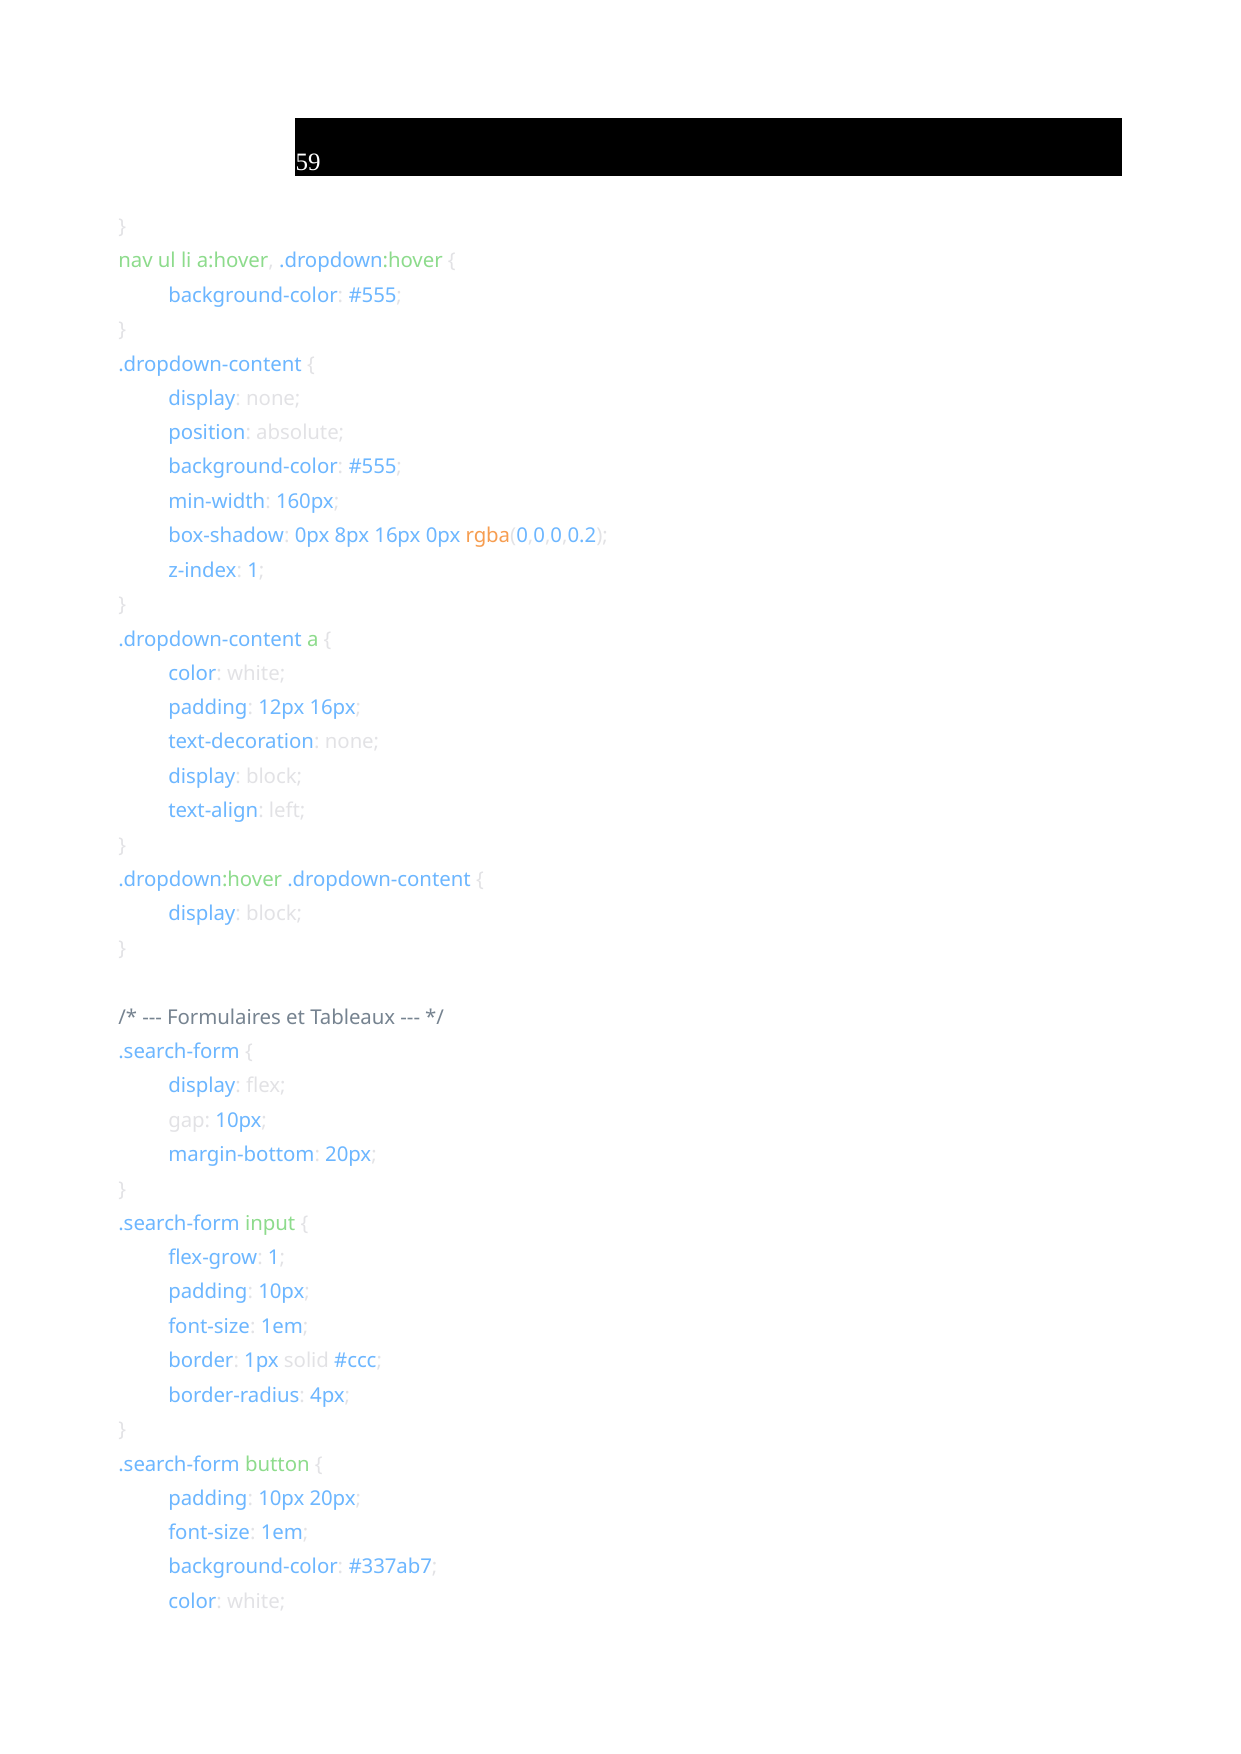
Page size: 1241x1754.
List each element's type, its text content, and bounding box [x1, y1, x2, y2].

text } [118, 583, 1122, 618]
text text-align: left; [118, 789, 1122, 824]
text nav ul li a:hover, .dropdown:hover { [118, 239, 1122, 274]
text background-color: #555; [118, 446, 1122, 480]
text .dropdown:hover .dropdown-content { [118, 858, 1122, 893]
text padding: 10px 20px; [118, 1477, 1122, 1511]
text flex-grow: 1; [118, 1236, 1122, 1271]
text .dropdown-content { [118, 343, 1122, 377]
text color: white; [118, 1580, 1122, 1614]
text box-shadow: 0px 8px 16px 0px rgba(0,0,0,0.2); [118, 514, 1122, 549]
text position: absolute; [118, 411, 1122, 446]
text } [118, 205, 1122, 239]
text color: white; [118, 652, 1122, 686]
text display: block; [118, 893, 1122, 927]
text font-size: 1em; [118, 1511, 1122, 1546]
text } [118, 927, 1122, 961]
text background-color: #337ab7; [118, 1546, 1122, 1580]
text display: none; [118, 377, 1122, 411]
text display: flex; [118, 1064, 1122, 1099]
text gap: 10px; [118, 1099, 1122, 1133]
text min-width: 160px; [118, 480, 1122, 514]
text } [118, 1408, 1122, 1443]
text padding: 12px 16px; [118, 686, 1122, 721]
text z-index: 1; [118, 549, 1122, 583]
text border: 1px solid #ccc; [118, 1339, 1122, 1374]
text /* --- Formulaires et Tableaux --- */ [118, 996, 1122, 1030]
text font-size: 1em; [118, 1305, 1122, 1339]
text text-decoration: none; [118, 721, 1122, 755]
text } [118, 1168, 1122, 1202]
text .search-form input { [118, 1202, 1122, 1236]
text border-radius: 4px; [118, 1374, 1122, 1408]
text .dropdown-content a { [118, 618, 1122, 652]
text margin-bottom: 20px; [118, 1133, 1122, 1168]
text } [118, 308, 1122, 343]
text .search-form button { [118, 1443, 1122, 1477]
text background-color: #555; [118, 274, 1122, 308]
text padding: 10px; [118, 1271, 1122, 1305]
text } [118, 824, 1122, 858]
text .search-form { [118, 1030, 1122, 1064]
text display: block; [118, 755, 1122, 789]
